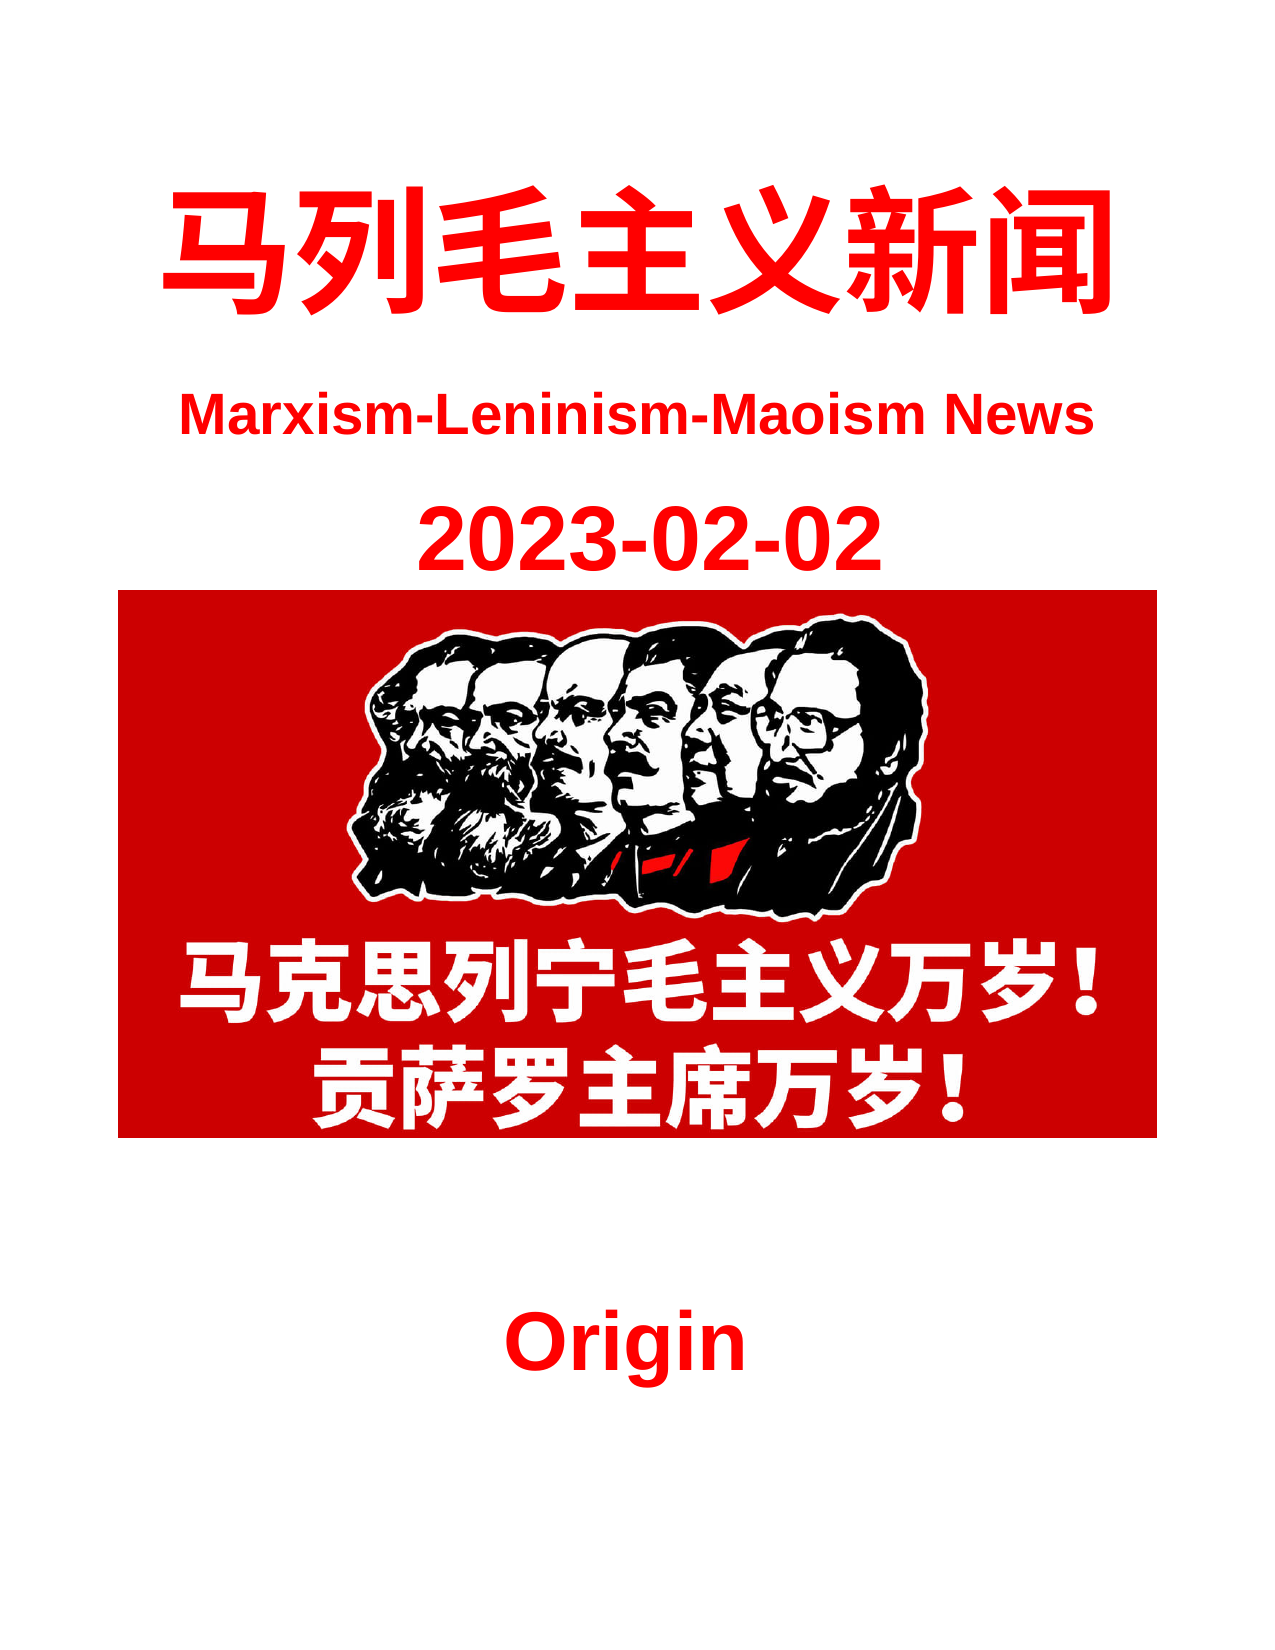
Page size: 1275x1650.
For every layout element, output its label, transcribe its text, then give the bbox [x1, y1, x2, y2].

subtitle Origin [118, 1292, 1157, 1388]
subtitle Marxism-Leninism-Maoism News [118, 380, 1157, 447]
subtitle 2023-02-02 [118, 484, 1157, 590]
subtitle 马列毛主义新闻 [118, 143, 1157, 342]
picture [118, 590, 1157, 1138]
